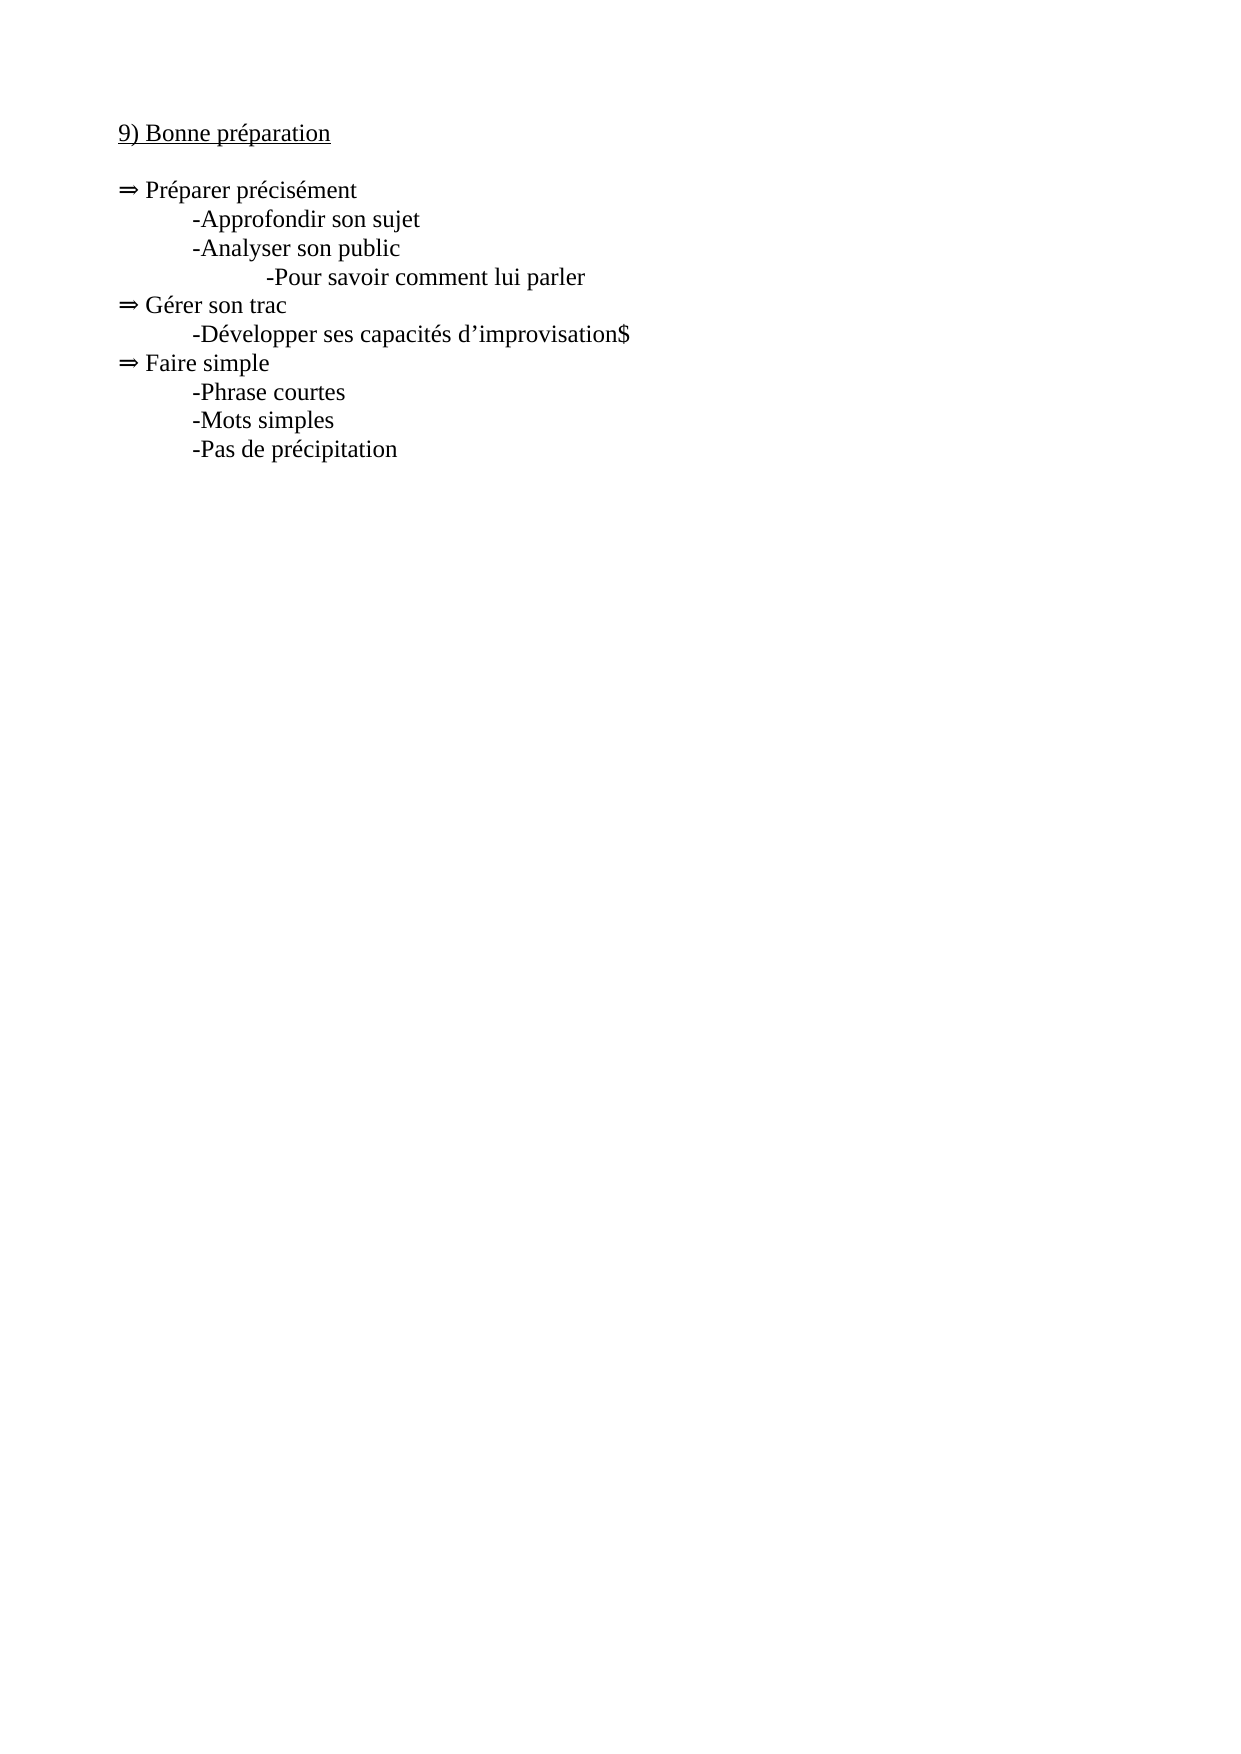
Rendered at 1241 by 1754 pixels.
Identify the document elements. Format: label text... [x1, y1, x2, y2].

text -Pas de précipitation [118, 434, 1122, 463]
text ⇒ Préparer précisément [118, 176, 1122, 204]
text -Pour savoir comment lui parler [118, 262, 1122, 291]
text -Approfondir son sujet [118, 204, 1122, 233]
text ⇒ Gérer son trac [118, 291, 1122, 319]
text -Développer ses capacités d’improvisation$ [118, 319, 1122, 348]
text ⇒ Faire simple [118, 348, 1122, 377]
text 9) Bonne préparation [118, 118, 1122, 147]
text -Phrase courtes [118, 377, 1122, 406]
text -Analyser son public [118, 233, 1122, 262]
text -Mots simples [118, 406, 1122, 434]
